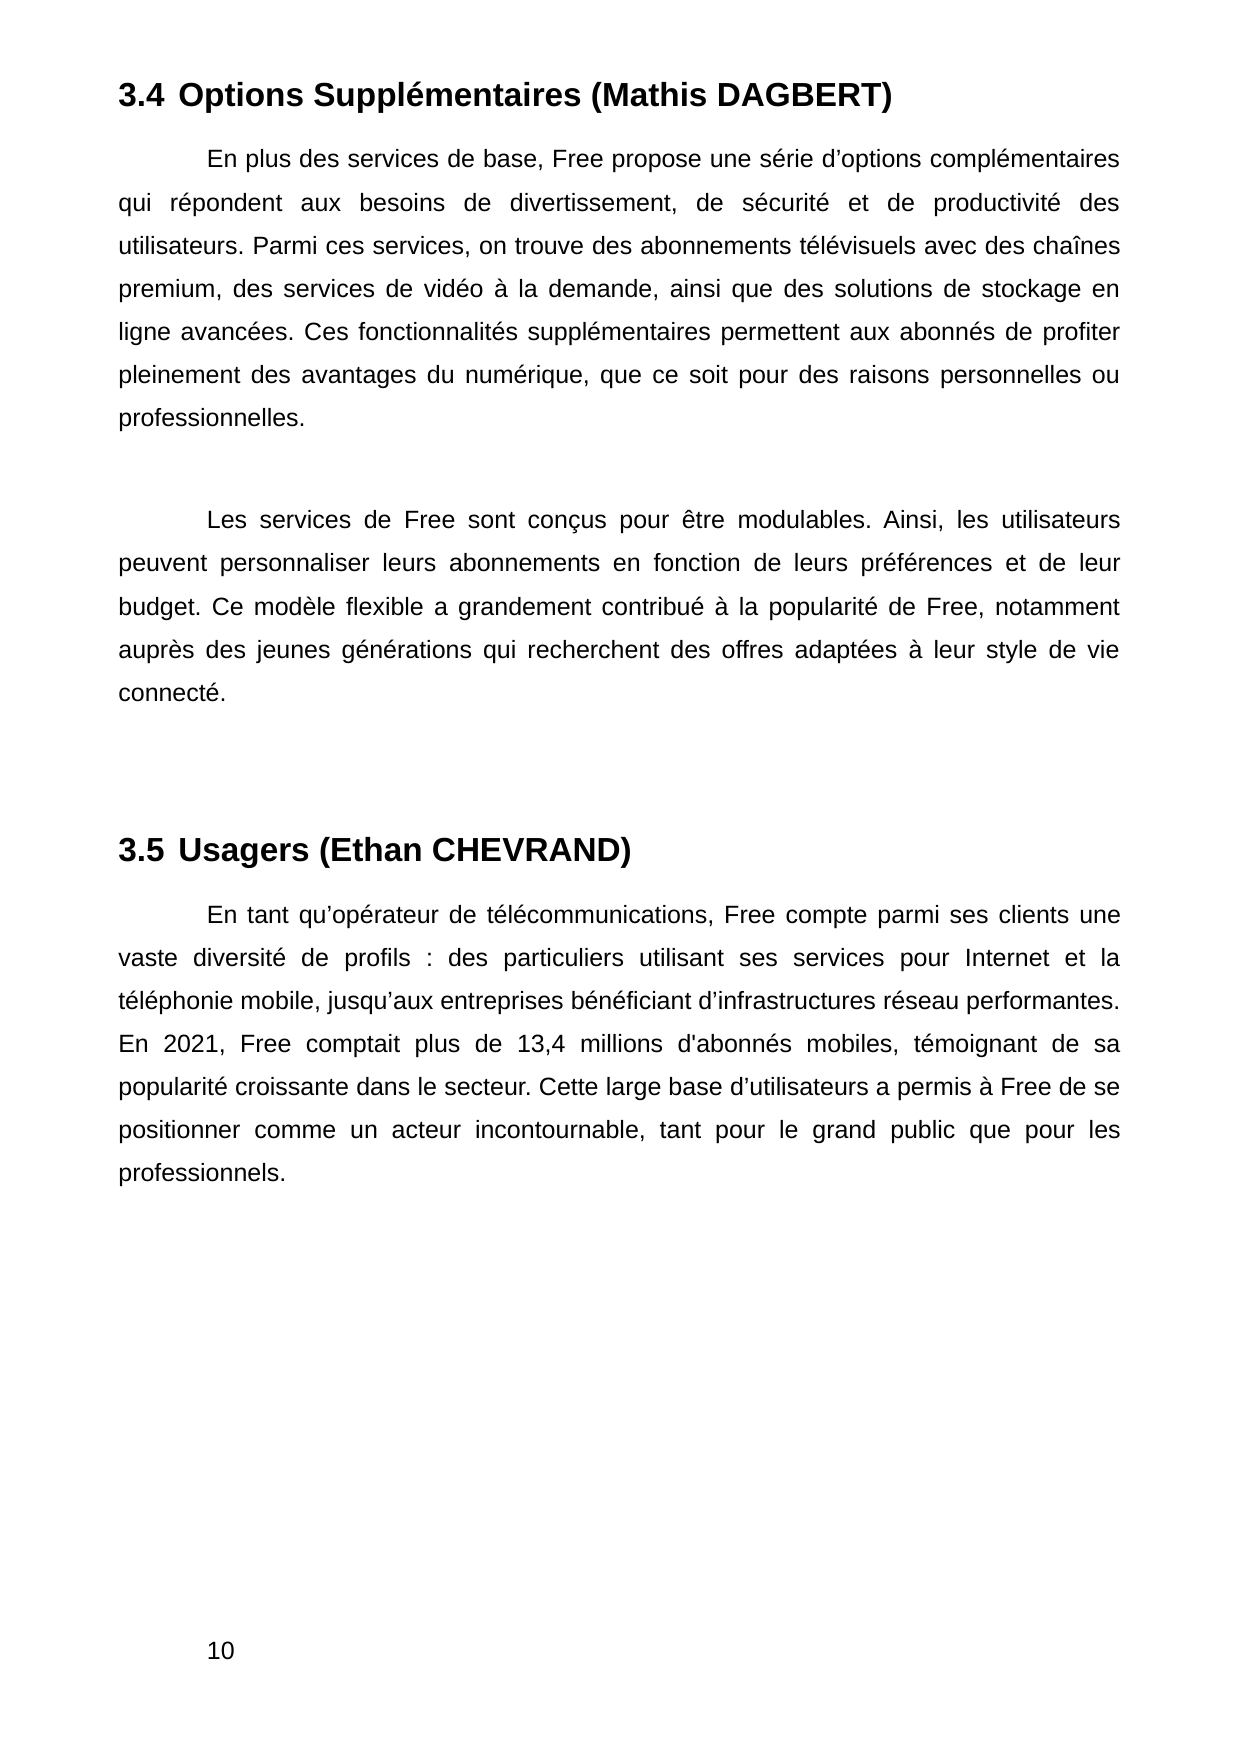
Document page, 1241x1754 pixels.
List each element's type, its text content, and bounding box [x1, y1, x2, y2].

text En tant qu’opérateur de télécommunications, Free compte parmi ses clients une vaste diversité de profils : des particuliers utilisant ses services pour Internet et la téléphonie mobile, jusqu’aux entreprises bénéficiant d’infrastructures réseau performantes. En 2021, Free comptait plus de 13,4 millions d'abonnés mobiles, témoignant de sa popularité croissante dans le secteur. Cette large base d’utilisateurs a permis à Free de se positionner comme un acteur incontournable, tant pour le grand public que pour les professionnels. [118, 899, 1122, 1187]
subtitle Usagers (Ethan CHEVRAND) [118, 830, 1122, 869]
subtitle Options Supplémentaires (Mathis DAGBERT) [118, 75, 1122, 113]
text Les services de Free sont conçus pour être modulables. Ainsi, les utilisateurs peuvent personnaliser leurs abonnements en fonction de leurs préférences et de leur budget. Ce modèle flexible a grandement contribué à la popularité de Free, notamment auprès des jeunes générations qui recherchent des offres adaptées à leur style de vie connecté. [118, 505, 1122, 707]
text En plus des services de base, Free propose une série d’options complémentaires qui répondent aux besoins de divertissement, de sécurité et de productivité des utilisateurs. Parmi ces services, on trouve des abonnements télévisuels avec des chaînes premium, des services de vidéo à la demande, ainsi que des solutions de stockage en ligne avancées. Ces fonctionnalités supplémentaires permettent aux abonnés de profiter pleinement des avantages du numérique, que ce soit pour des raisons personnelles ou professionnelles. [118, 144, 1122, 432]
